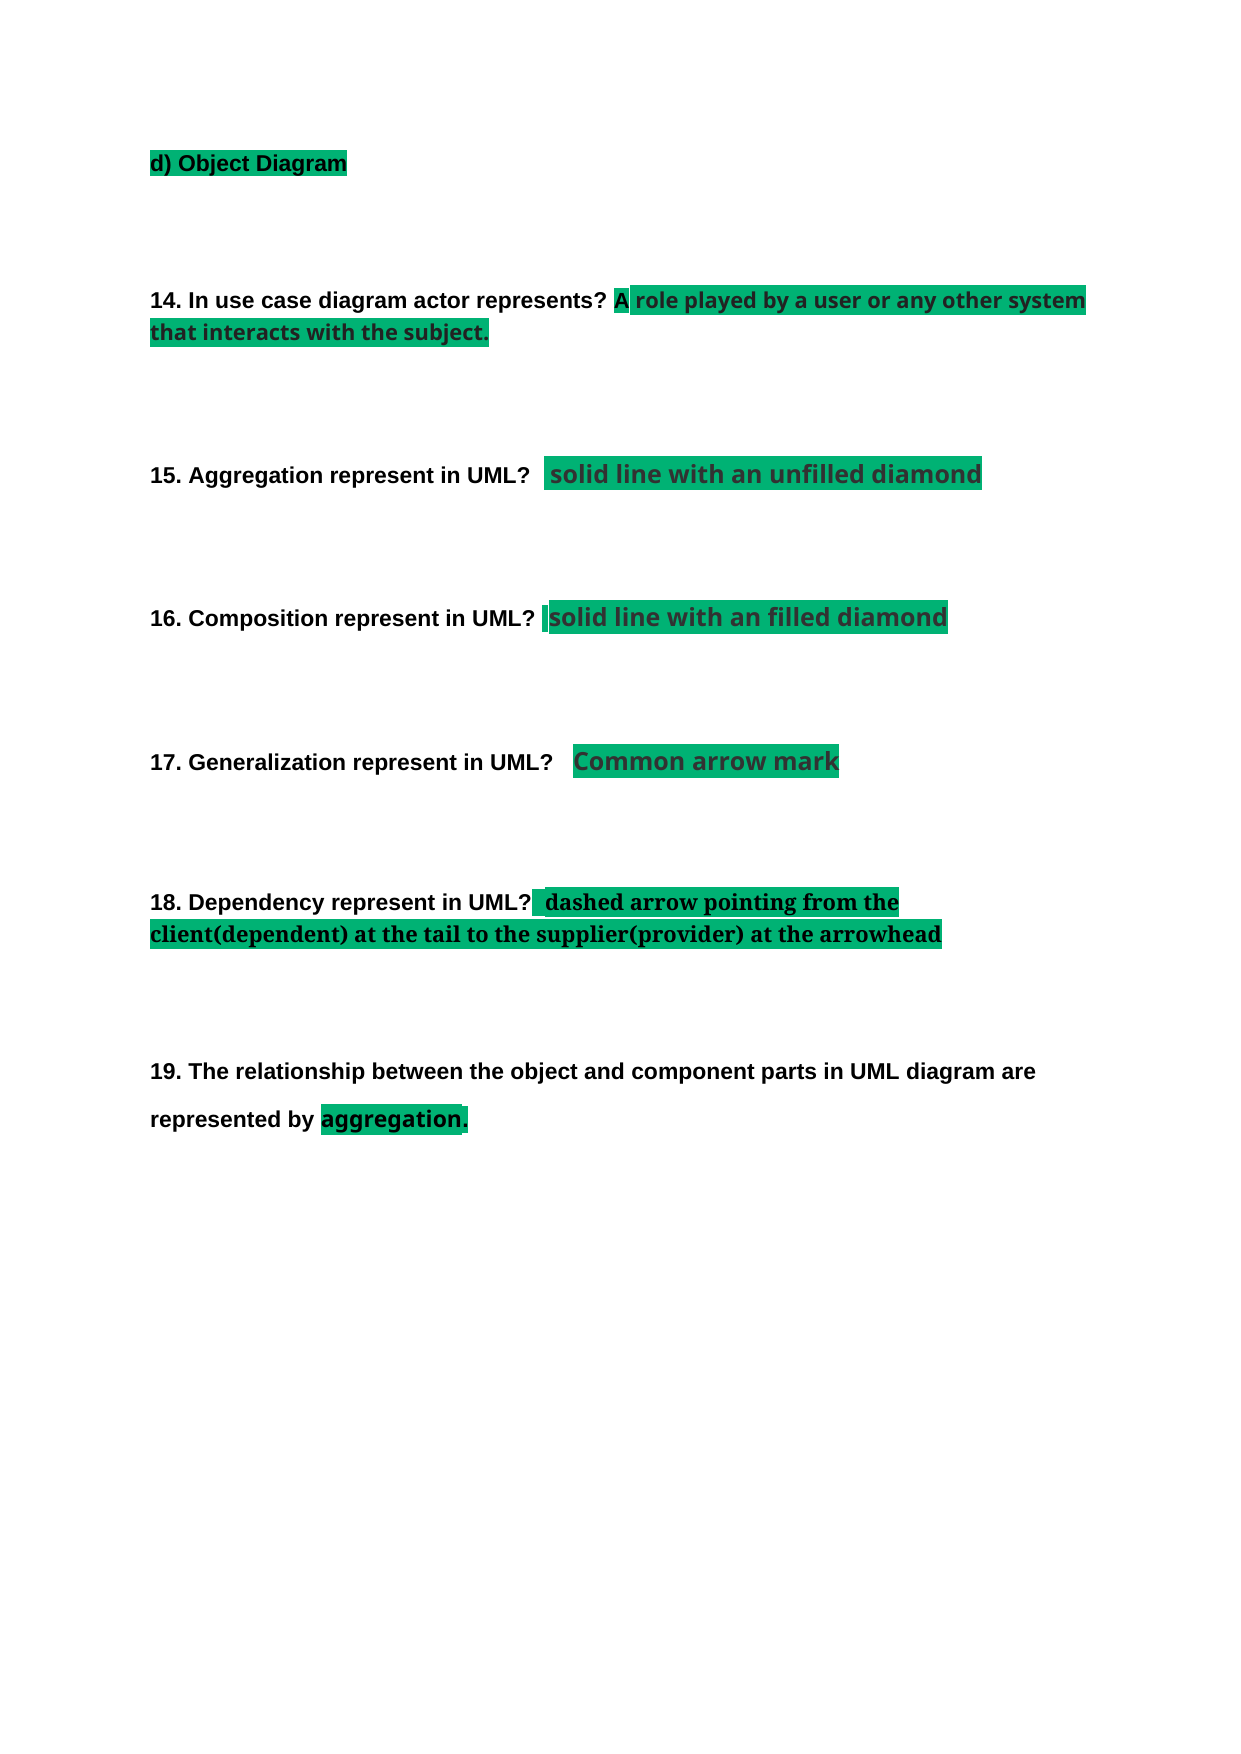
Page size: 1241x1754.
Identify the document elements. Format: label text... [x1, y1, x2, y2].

text represented by aggregation. [150, 1103, 1090, 1135]
text 15. Aggregation represent in UML? solid line with an unfilled diamond [150, 456, 1090, 490]
text 14. In use case diagram actor represents? A role played by a user or any other system that interacts with the subject. [150, 285, 1090, 347]
text 17. Generalization represent in UML? Common arrow mark [150, 744, 1090, 778]
text d) Object Diagram [150, 150, 1090, 176]
text 19. The relationship between the object and component parts in UML diagram are [150, 1058, 1090, 1085]
text 18. Dependency represent in UML? dashed arrow pointing from the client(dependent) at the tail to the supplier(provider) at the arrowhead [150, 887, 1090, 949]
text 16. Composition represent in UML? solid line with an filled diamond [150, 600, 1090, 634]
